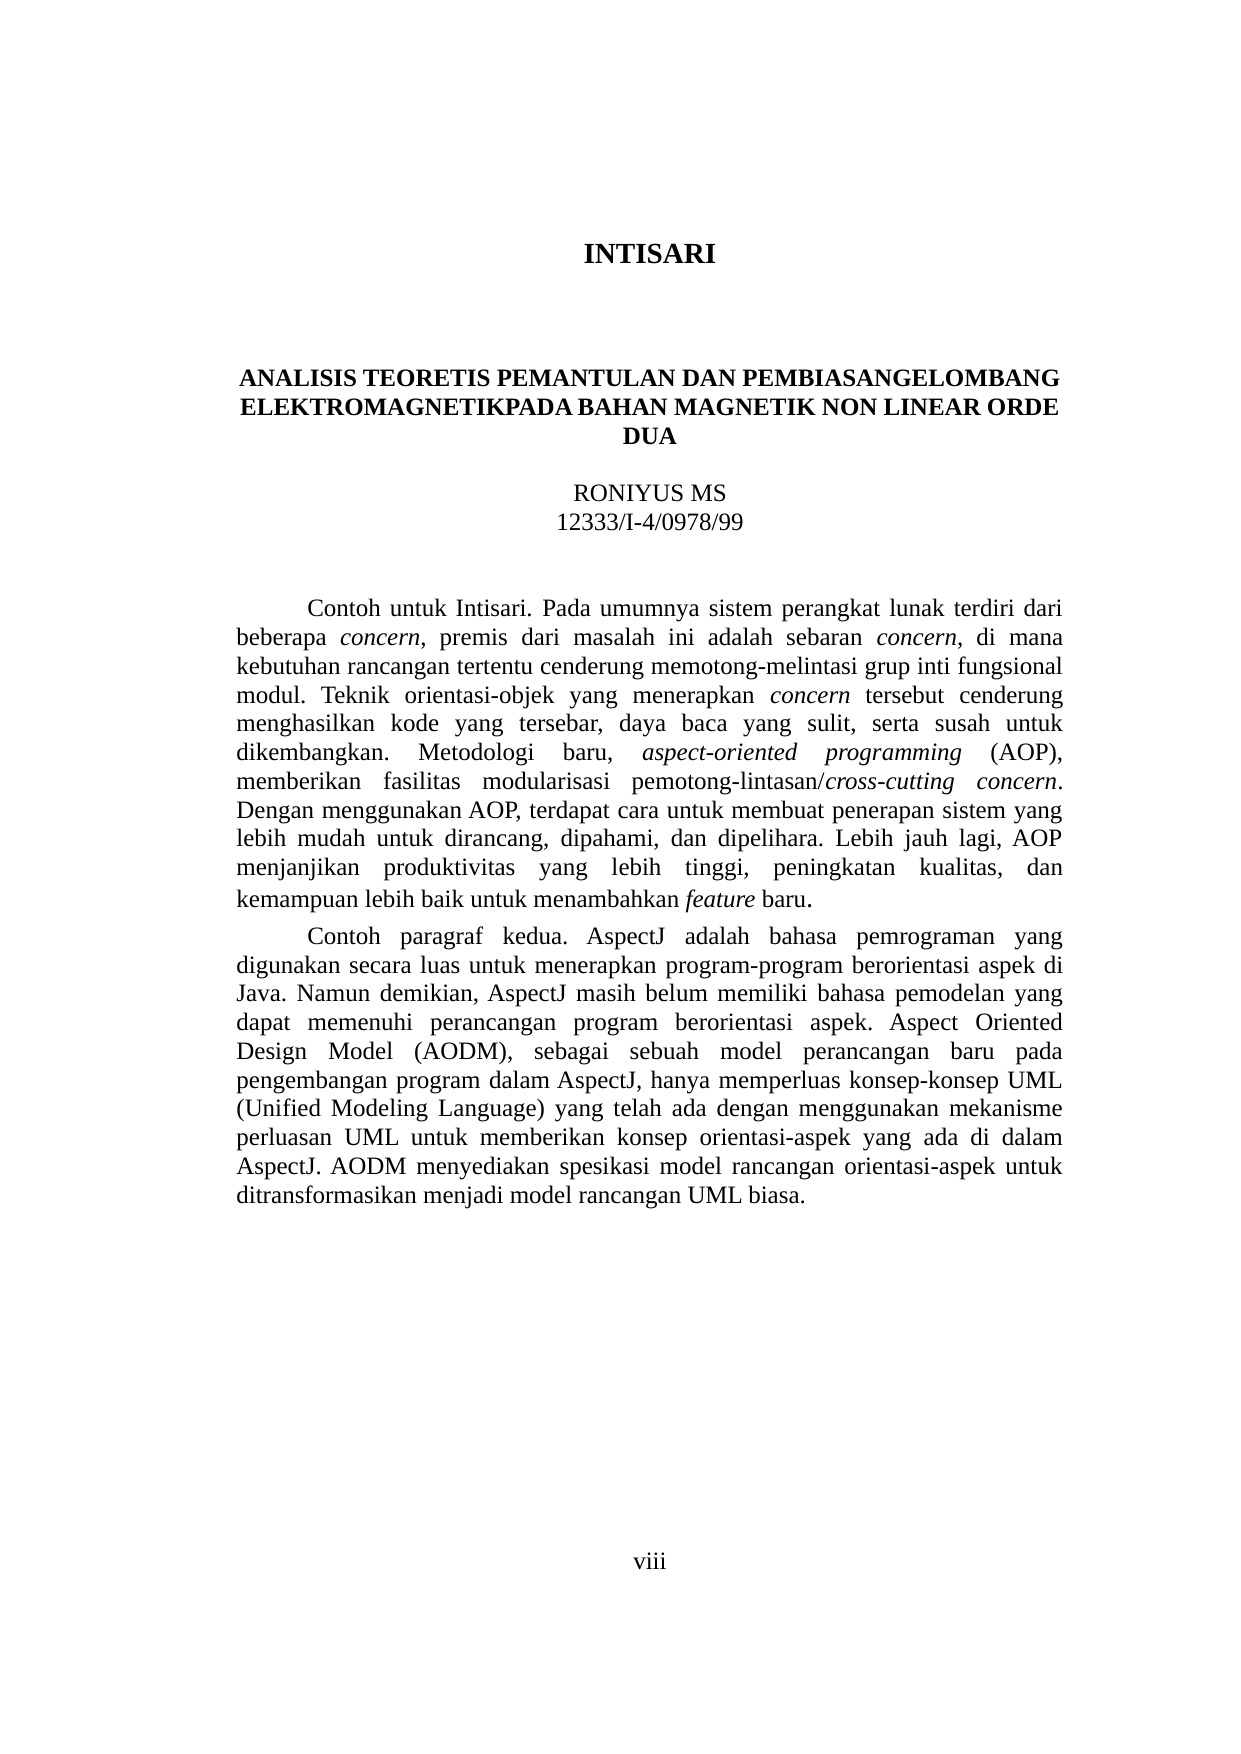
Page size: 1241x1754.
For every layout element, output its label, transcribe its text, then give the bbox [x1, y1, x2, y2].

text RONIYUS MS [236, 478, 1063, 507]
text ANALISIS TEORETIS PEMANTULAN DAN PEMBIASANGELOMBANG ELEKTROMAGNETIKPADA BAHAN MAGNETIK NON LINEAR ORDE DUA [236, 363, 1063, 450]
subtitle Intisari [236, 236, 1063, 270]
text Contoh paragraf kedua. AspectJ adalah bahasa pemrograman yang digunakan secara luas untuk menerapkan program-program berorientasi aspek di Java. Namun demikian, AspectJ masih belum memiliki bahasa pemodelan yang dapat memenuhi perancangan program berorientasi aspek. Aspect Oriented Design Model (AODM), sebagai sebuah model perancangan baru pada pengembangan program dalam AspectJ, hanya memperluas konsep-konsep UML (Unified Modeling Language) yang telah ada dengan menggunakan mekanisme perluasan UML untuk memberikan konsep orientasi-aspek yang ada di dalam AspectJ. AODM menyediakan spesikasi model rancangan orientasi-aspek untuk ditransformasikan menjadi model rancangan UML biasa. [236, 921, 1063, 1208]
text Contoh untuk Intisari. Pada umumnya sistem perangkat lunak terdiri dari beberapa concern, premis dari masalah ini adalah sebaran concern, di mana kebutuhan rancangan tertentu cenderung memotong-melintasi grup inti fungsional modul. Teknik orientasi-objek yang menerapkan concern tersebut cenderung menghasilkan kode yang tersebar, daya baca yang sulit, serta susah untuk dikembangkan. Metodologi baru, aspect-oriented programming (AOP), memberikan fasilitas modularisasi pemotong-lintasan/cross-cutting concern. Dengan menggunakan AOP, terdapat cara untuk membuat penerapan sistem yang lebih mudah untuk dirancang, dipahami, dan dipelihara. Lebih jauh lagi, AOP menjanjikan produktivitas yang lebih tinggi, peningkatan kualitas, dan kemampuan lebih baik untuk menambahkan feature baru. [236, 593, 1063, 915]
text 12333/I-4/0978/99 [236, 507, 1063, 536]
